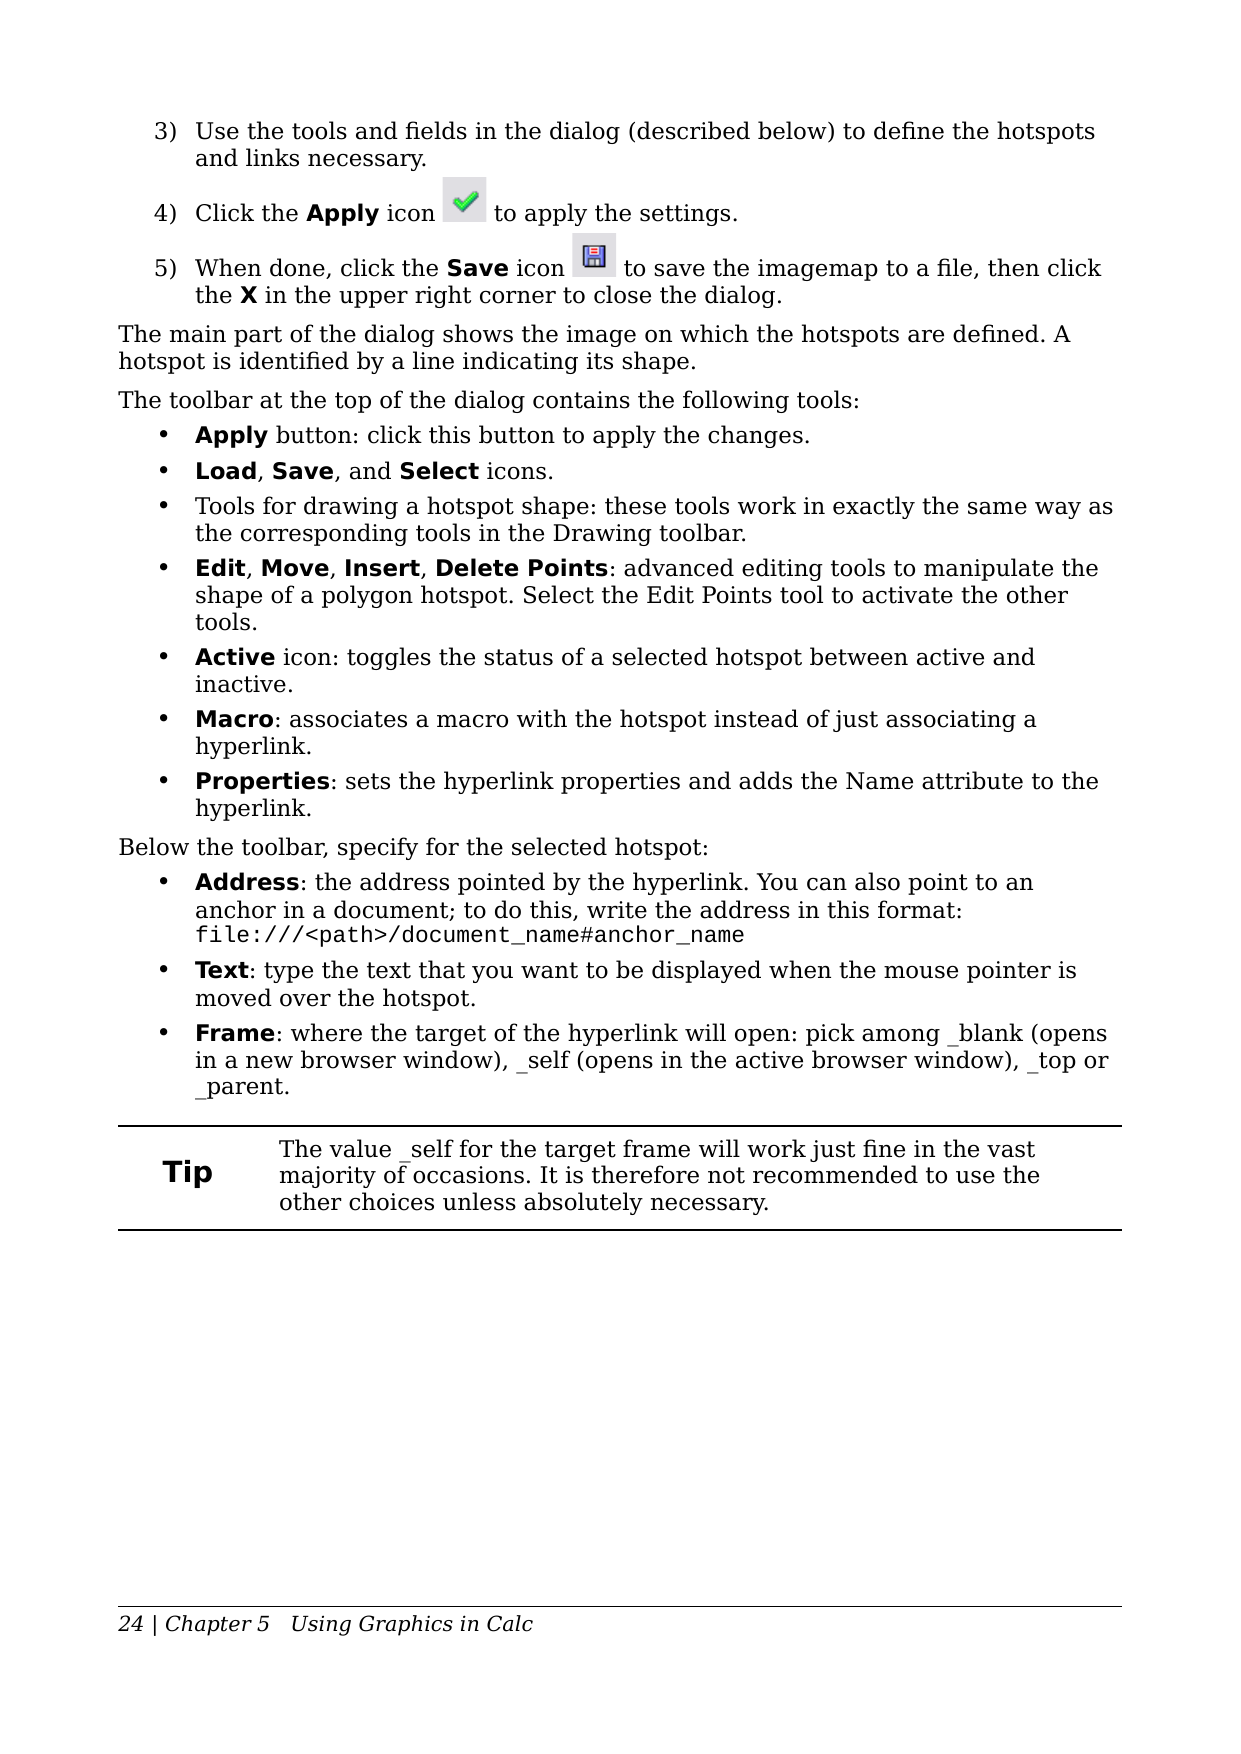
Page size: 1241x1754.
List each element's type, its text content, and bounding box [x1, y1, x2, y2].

table_header The value _self for the target frame will work just fine in the vast majority of occasions. It is therefore not recommended to use the other choices unless absolutely necessary. [258, 1127, 1122, 1229]
list Active icon: toggles the status of a selected hotspot between active and inactive. [156, 642, 1122, 698]
list Edit, Move, Insert, Delete Points: advanced editing tools to manipulate the shape of a polygon hotspot. Select the Edit Points tool to activate the other tools. [156, 553, 1122, 636]
list Click the Apply icon to apply the settings. [177, 178, 1122, 227]
list Tools for drawing a hotspot shape: these tools work in exactly the same way as the corresponding tools in the Drawing toolbar. [156, 491, 1122, 547]
list Address: the address pointed by the hyperlink. You can also point to an anchor in a document; to do this, write the address in this format: file:///<path>/document_name#anchor_name [156, 868, 1122, 949]
list The toolbar at the top of the dialog contains the following tools: [118, 387, 1122, 414]
list Frame: where the target of the hyperlink will open: pick among _blank (opens in a new browser window), _self (opens in the active browser window), _top or _parent. [156, 1018, 1122, 1100]
list Macro: associates a macro with the hotspot instead of just associating a hyperlink. [156, 704, 1122, 760]
picture [572, 233, 617, 277]
list When done, click the Save icon to save the imagemap to a file, then click the X in the upper right corner to close the dialog. [177, 233, 1122, 309]
list Apply button: click this button to apply the changes. [156, 420, 1122, 449]
list Use the tools and fields in the dialog (described below) to define the hotspots and links necessary. [177, 118, 1122, 171]
list Text: type the text that you want to be displayed when the mouse pointer is moved over the hotspot. [156, 956, 1122, 1011]
list Properties: sets the hyperlink properties and adds the Name attribute to the hyperlink. [156, 766, 1122, 822]
picture [442, 177, 487, 222]
list Load, Save, and Select icons. [156, 456, 1122, 485]
text The main part of the dialog shows the image on which the hotspots are defined. A hotspot is identified by a line indicating its shape. [118, 321, 1122, 375]
table_header Tip [118, 1127, 257, 1229]
list Below the toolbar, specify for the selected hotspot: [118, 834, 1122, 861]
